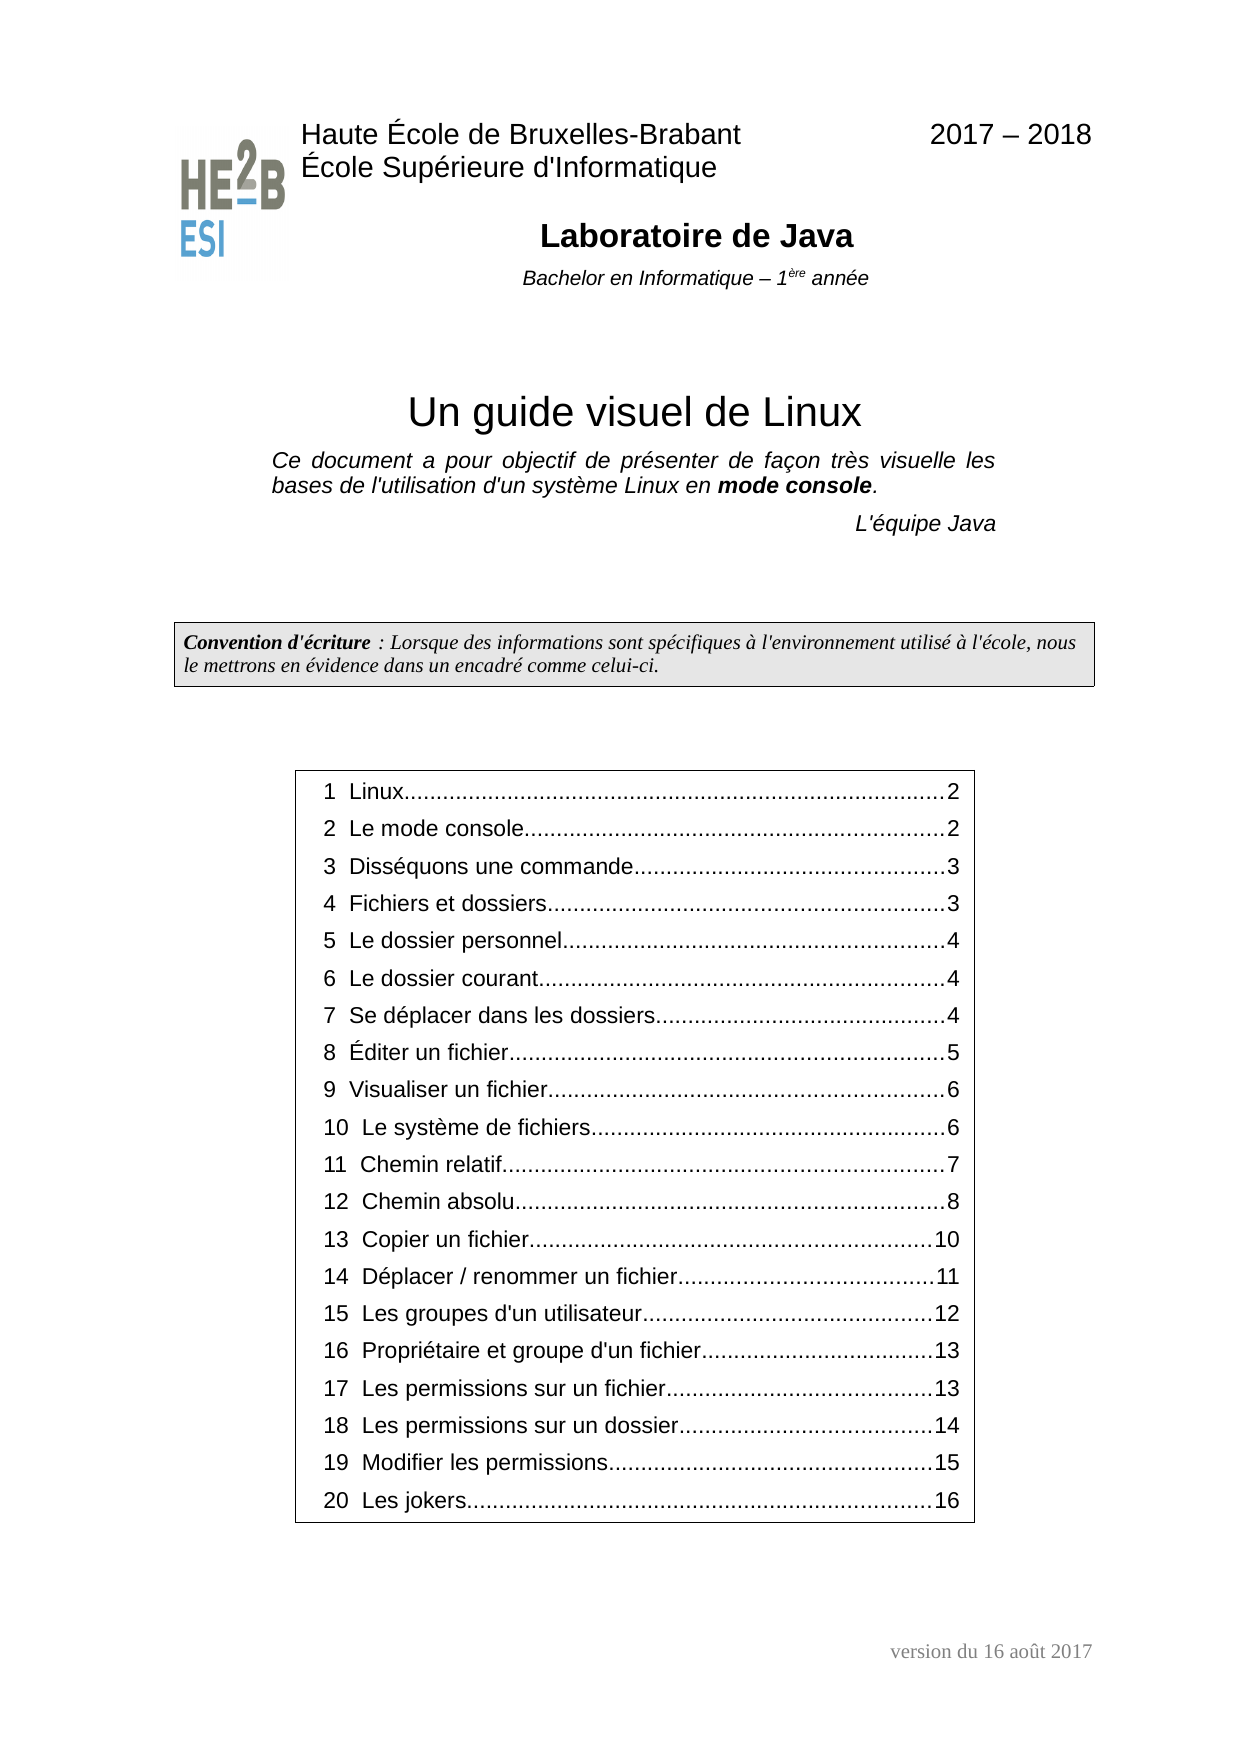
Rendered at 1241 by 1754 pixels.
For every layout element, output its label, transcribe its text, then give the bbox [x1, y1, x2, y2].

text 14 Déplacer / renommer un fichier 11 [296, 1254, 974, 1289]
text Convention d'écriture : Lorsque des informations sont spécifiques à l'environnement utilisé à l'école, nous le mettrons en évidence dans un encadré comme celui-ci. [175, 623, 1094, 686]
text Haute École de Bruxelles-Brabant 2017 – 2018 [177, 118, 1093, 151]
text 16 Propriétaire et groupe d'un fichier 13 [296, 1329, 974, 1364]
text 15 Les groupes d'un utilisateur 12 [296, 1292, 974, 1326]
text 13 Copier un fichier 10 [296, 1217, 974, 1252]
text 10 Le système de fichiers 6 [296, 1105, 974, 1140]
text 20 Les jokers 16 [296, 1478, 974, 1522]
text 18 Les permissions sur un dossier 14 [296, 1404, 974, 1438]
title Un guide visuel de Linux [177, 388, 1093, 435]
text 8 Éditer un fichier 5 [296, 1031, 974, 1065]
picture [174, 126, 289, 281]
text 9 Visualiser un fichier 6 [296, 1068, 974, 1103]
text École Supérieure d'Informatique [289, 151, 1093, 183]
text 5 Le dossier personnel 4 [296, 919, 974, 953]
text Bachelor en Informatique – 1ère année [177, 266, 1093, 289]
text 4 Fichiers et dossiers 3 [296, 882, 974, 916]
text 12 Chemin absolu 8 [296, 1180, 974, 1214]
text 17 Les permissions sur un fichier 13 [296, 1366, 974, 1401]
text 2 Le mode console 2 [296, 807, 974, 842]
text Laboratoire de Java [289, 217, 1093, 254]
text 11 Chemin relatif 7 [296, 1143, 974, 1177]
text Ce document a pour objectif de présenter de façon très visuelle les bases de l'utilisation d'un système Linux en mode console. [272, 447, 998, 498]
text 19 Modifier les permissions 15 [296, 1441, 974, 1476]
text 3 Disséquons une commande 3 [296, 844, 974, 879]
text 1 Linux 2 [296, 771, 974, 804]
text 7 Se déplacer dans les dossiers 4 [296, 993, 974, 1028]
text L'équipe Java [272, 510, 998, 536]
text 6 Le dossier courant 4 [296, 956, 974, 991]
